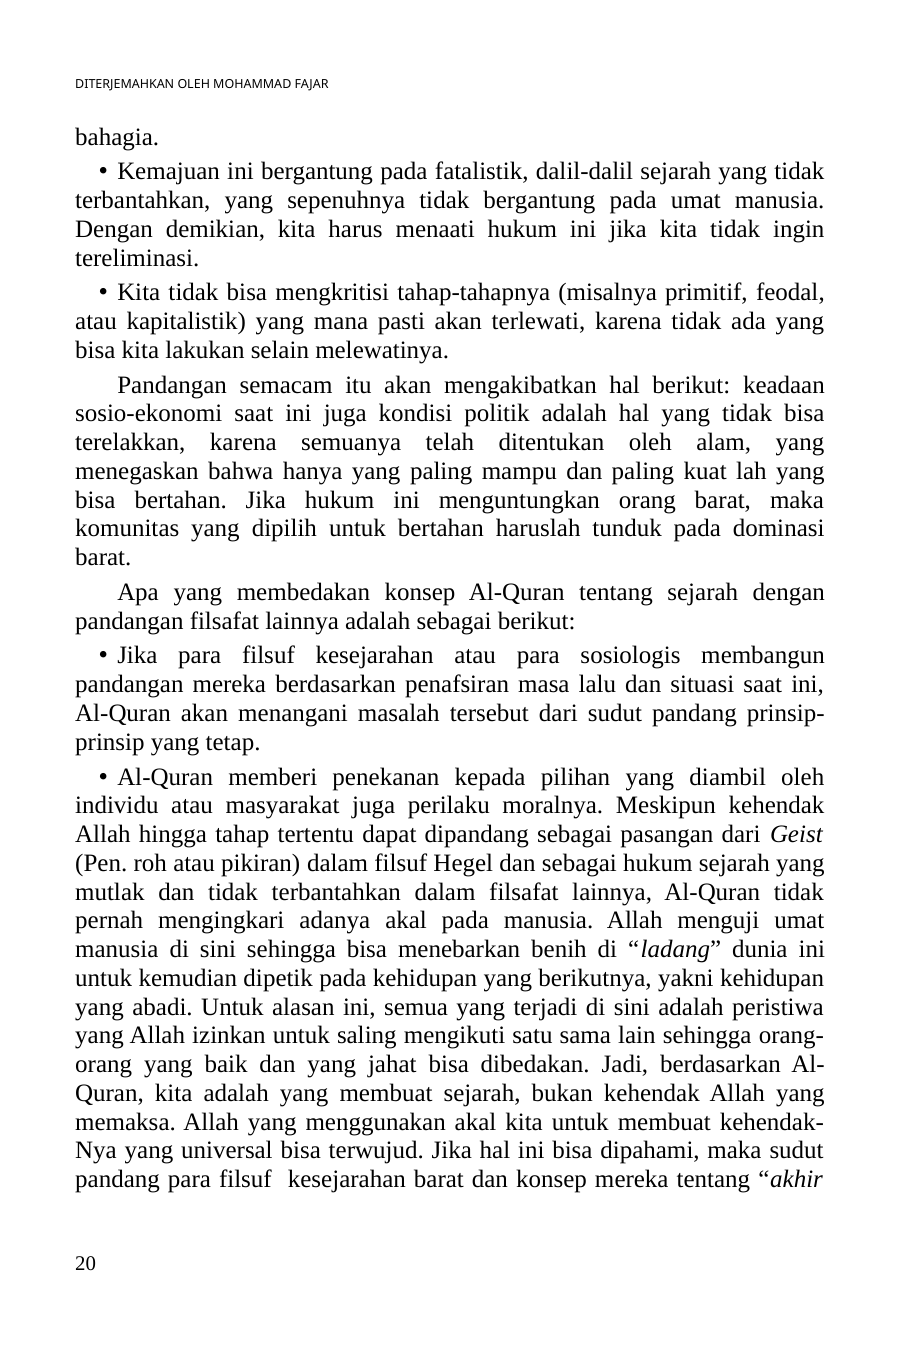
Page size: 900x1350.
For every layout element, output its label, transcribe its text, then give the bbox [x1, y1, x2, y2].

list bahagia. [75, 122, 825, 150]
text Apa yang membedakan konsep Al-Quran tentang sejarah dengan pandangan filsafat lainnya adalah sebagai berikut: [75, 577, 825, 634]
text Pandangan semacam itu akan mengakibatkan hal berikut: keadaan sosio-ekonomi saat ini juga kondisi politik adalah hal yang tidak bisa terelakkan, karena semuanya telah ditentukan oleh alam, yang menegaskan bahwa hanya yang paling mampu dan paling kuat lah yang bisa bertahan. Jika hukum ini menguntungkan orang barat, maka komunitas yang dipilih untuk bertahan haruslah tunduk pada dominasi barat. [75, 370, 825, 571]
list Al-Quran memberi penekanan kepada pilihan yang diambil oleh individu atau masyarakat juga perilaku moralnya. Meskipun kehendak Allah hingga tahap tertentu dapat dipandang sebagai pasangan dari Geist (Pen. roh atau pikiran) dalam filsuf Hegel dan sebagai hukum sejarah yang mutlak dan tidak terbantahkan dalam filsafat lainnya, Al-Quran tidak pernah mengingkari adanya akal pada manusia. Allah menguji umat manusia di sini sehingga bisa menebarkan benih di “ladang” dunia ini untuk kemudian dipetik pada kehidupan yang berikutnya, yakni kehidupan yang abadi. Untuk alasan ini, semua yang terjadi di sini adalah peristiwa yang Allah izinkan untuk saling mengikuti satu sama lain sehingga orang-orang yang baik dan yang jahat bisa dibedakan. Jadi, berdasarkan Al-Quran, kita adalah yang membuat sejarah, bukan kehendak Allah yang memaksa. Allah yang menggunakan akal kita untuk membuat kehendak-Nya yang universal bisa terwujud. Jika hal ini bisa dipahami, maka sudut pandang para filsuf kesejarahan barat dan konsep mereka tentang “akhir [75, 762, 825, 1193]
list Kita tidak bisa mengkritisi tahap-tahapnya (misalnya primitif, feodal, atau kapitalistik) yang mana pasti akan terlewati, karena tidak ada yang bisa kita lakukan selain melewatinya. [75, 277, 825, 364]
list Jika para filsuf kesejarahan atau para sosiologis membangun pandangan mereka berdasarkan penafsiran masa lalu dan situasi saat ini, Al-Quran akan menangani masalah tersebut dari sudut pandang prinsip-prinsip yang tetap. [75, 641, 825, 756]
list Kemajuan ini bergantung pada fatalistik, dalil-dalil sejarah yang tidak terbantahkan, yang sepenuhnya tidak bergantung pada umat manusia. Dengan demikian, kita harus menaati hukum ini jika kita tidak ingin tereliminasi. [75, 156, 825, 271]
